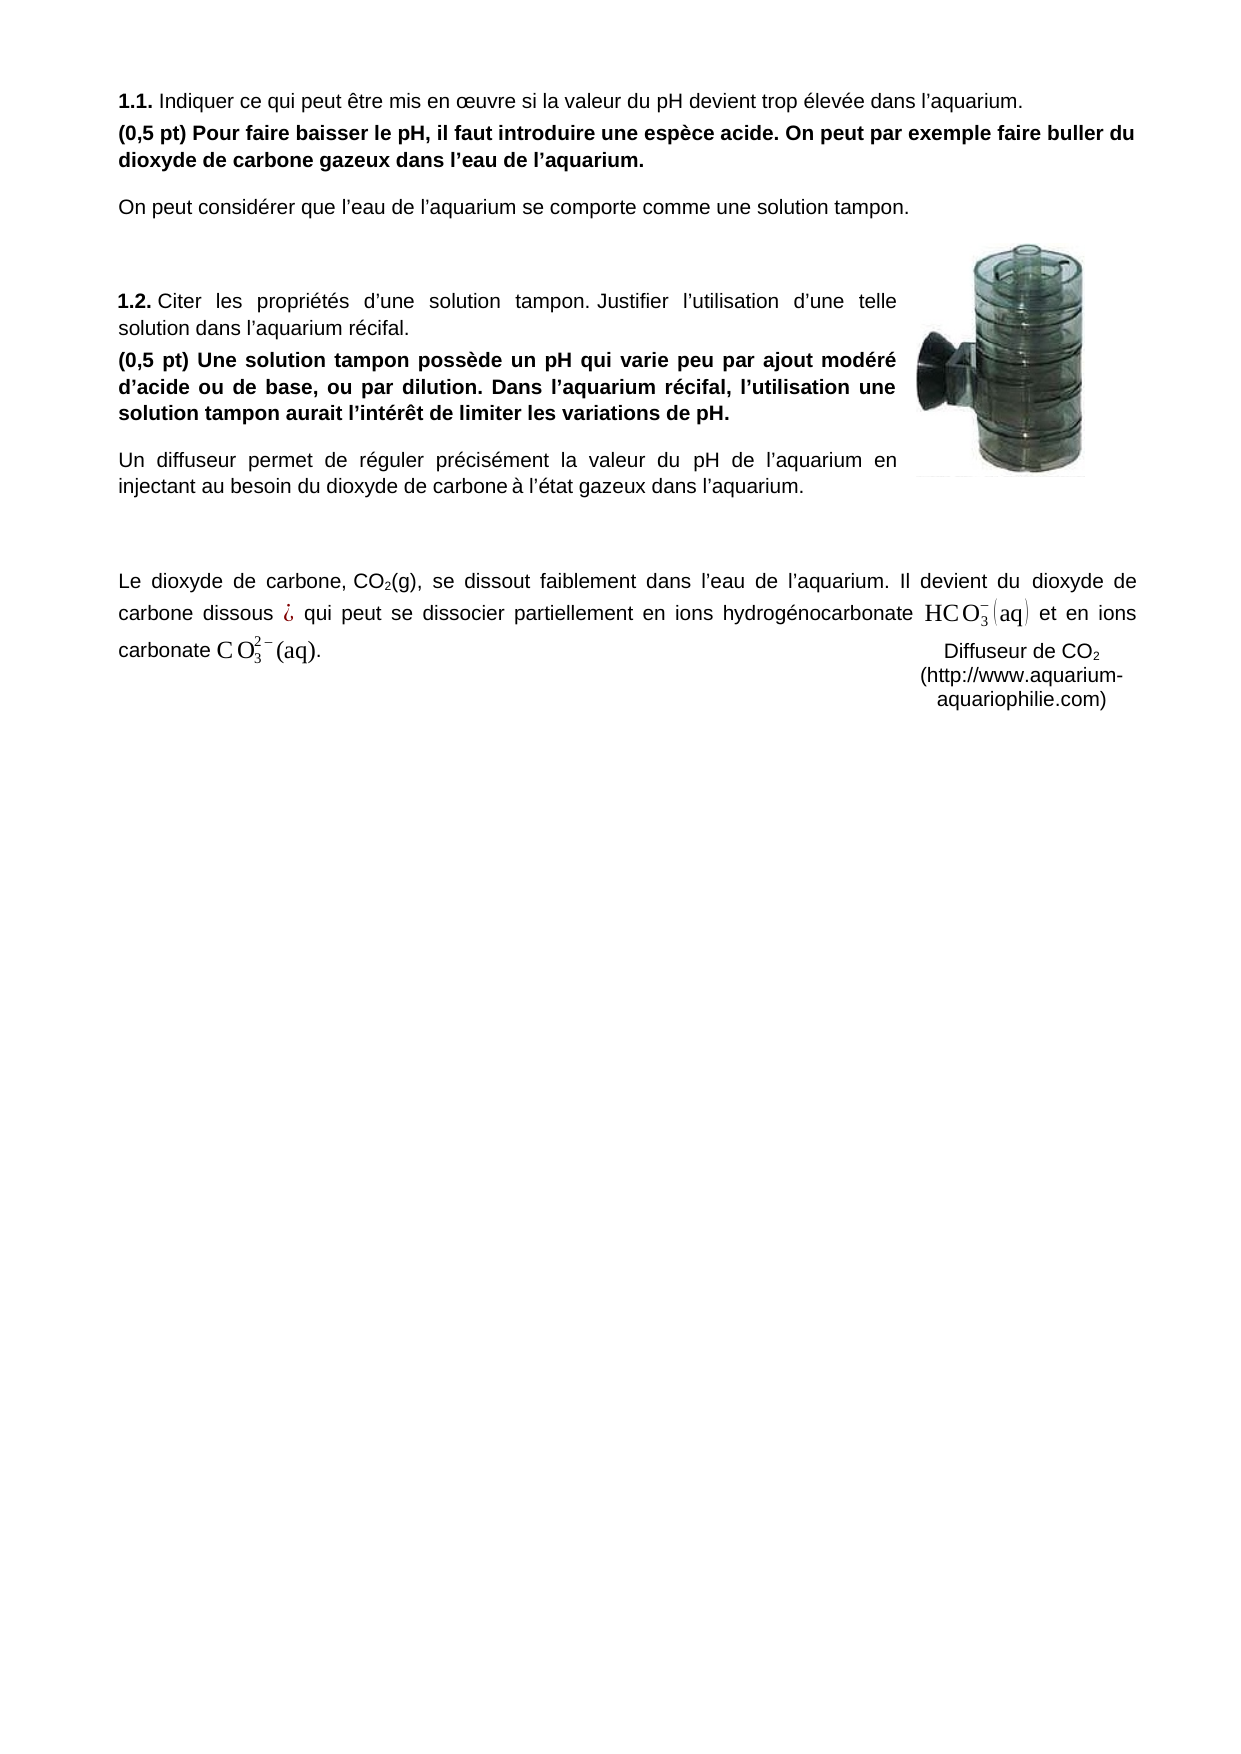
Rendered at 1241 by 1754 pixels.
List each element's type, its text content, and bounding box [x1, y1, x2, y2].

text On peut considérer que l’eau de l’aquarium se comporte comme une solution tampon. [118, 195, 1137, 219]
subtitle Indiquer ce qui peut être mis en œuvre si la valeur du pH devient trop élevée dans l’aquarium. [118, 89, 1137, 113]
text Diffuseur de CO2 (http://www.aquarium-aquariophilie.com) [915, 639, 1128, 711]
subtitle [1085, 289, 1137, 339]
text (0,5 pt) Pour faire baisser le pH, il faut introduire une espèce acide. On peut par exemple faire buller du dioxyde de carbone gazeux dans l’eau de l’aquarium. [118, 121, 1137, 172]
subtitle Citer les propriétés d’une solution tampon. Justifier l’utilisation d’une telle solution dans l’aquarium récifal. [117, 289, 916, 339]
text Un diffuseur permet de réguler précisément la valeur du pH de l’aquarium en injectant au besoin du dioxyde de carbone à l’état gazeux dans l’aquarium. [118, 448, 1137, 498]
picture [916, 243, 1085, 477]
text Le dioxyde de carbone, CO2(g), se dissout faiblement dans l’eau de l’aquarium. Il devient du dioxyde de carbone dissous qui peut se dissocier partiellement en ions hydrogénocarbonate et en ions carbonate . [118, 569, 1137, 667]
text (0,5 pt) Une solution tampon possède un pH qui varie peu par ajout modéré d’acide ou de base, ou par dilution. Dans l’aquarium récifal, l’utilisation une solution tampon aurait l’intérêt de limiter les variations de pH. [118, 348, 916, 425]
